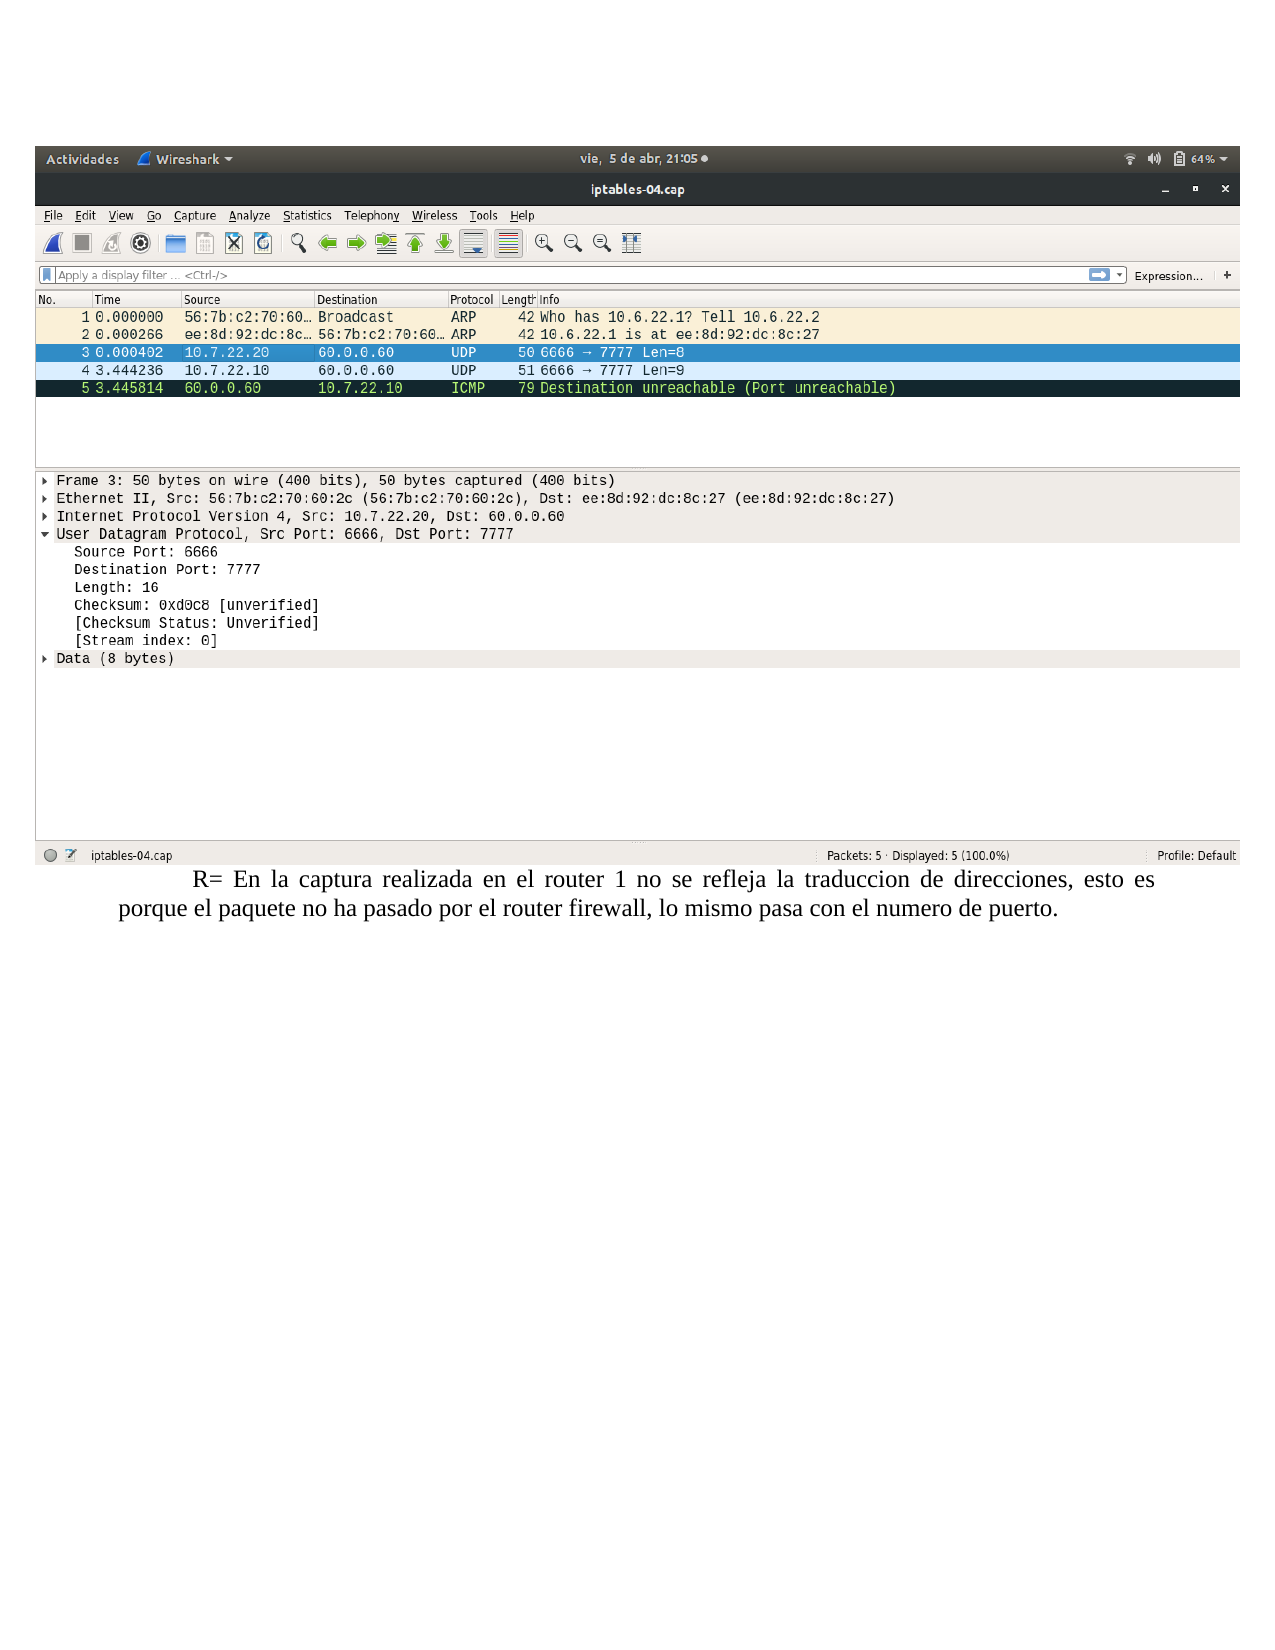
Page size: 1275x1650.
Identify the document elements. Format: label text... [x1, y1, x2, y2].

picture [35, 146, 1240, 865]
text R= En la captura realizada en el router 1 no se refleja la traduccion de direcciones, esto es porque el paquete no ha pasado por el router firewall, lo mismo pasa con el numero de puerto. [118, 865, 1157, 922]
